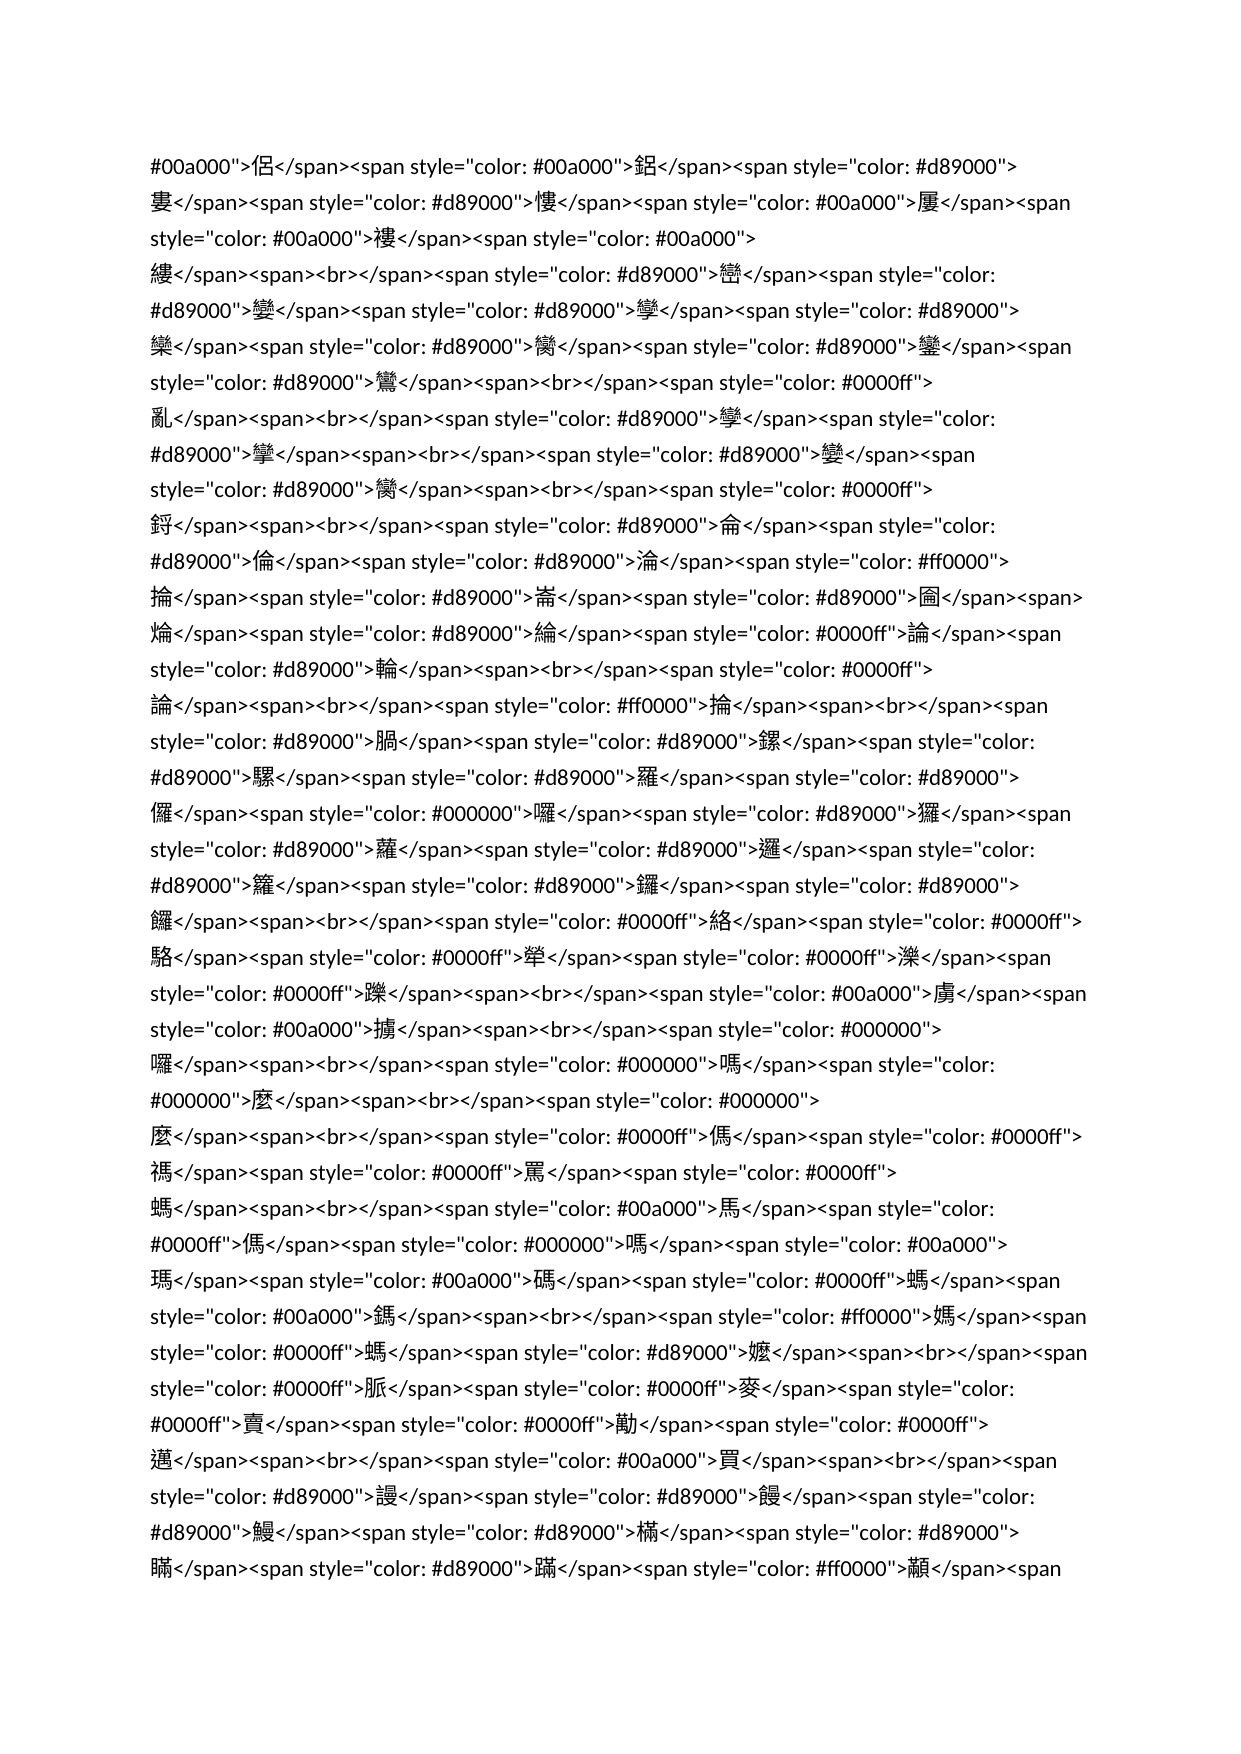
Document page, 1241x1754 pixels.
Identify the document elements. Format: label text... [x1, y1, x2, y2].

text #00a000">侶</span><span style="color: #00a000">鋁</span><span style="color: #d89000">婁</span><span style="color: #d89000">慺</span><span style="color: #00a000">屢</span><span style="color: #00a000">褸</span><span style="color: #00a000">縷</span><span><br></span><span style="color: #d89000">巒</span><span style="color: #d89000">孌</span><span style="color: #d89000">孿</span><span style="color: #d89000">欒</span><span style="color: #d89000">臠</span><span style="color: #d89000">鑾</span><span style="color: #d89000">鸞</span><span><br></span><span style="color: #0000ff">亂</span><span><br></span><span style="color: #d89000">孿</span><span style="color: #d89000">攣</span><span><br></span><span style="color: #d89000">孌</span><span style="color: #d89000">臠</span><span><br></span><span style="color: #0000ff">鋝</span><span><br></span><span style="color: #d89000">侖</span><span style="color: #d89000">倫</span><span style="color: #d89000">淪</span><span style="color: #ff0000">掄</span><span style="color: #d89000">崙</span><span style="color: #d89000">圇</span><span>㷍</span><span style="color: #d89000">綸</span><span style="color: #0000ff">論</span><span style="color: #d89000">輪</span><span><br></span><span style="color: #0000ff">論</span><span><br></span><span style="color: #ff0000">掄</span><span><br></span><span style="color: #d89000">腡</span><span style="color: #d89000">鏍</span><span style="color: #d89000">騾</span><span style="color: #d89000">羅</span><span style="color: #d89000">儸</span><span style="color: #000000">囉</span><span style="color: #d89000">玀</span><span style="color: #d89000">蘿</span><span style="color: #d89000">邏</span><span style="color: #d89000">籮</span><span style="color: #d89000">鑼</span><span style="color: #d89000">饠</span><span><br></span><span style="color: #0000ff">絡</span><span style="color: #0000ff">駱</span><span style="color: #0000ff">犖</span><span style="color: #0000ff">濼</span><span style="color: #0000ff">躒</span><span><br></span><span style="color: #00a000">虜</span><span style="color: #00a000">擄</span><span><br></span><span style="color: #000000">囉</span><span><br></span><span style="color: #000000">嗎</span><span style="color: #000000">麼</span><span><br></span><span style="color: #000000">麼</span><span><br></span><span style="color: #0000ff">傌</span><span style="color: #0000ff">禡</span><span style="color: #0000ff">罵</span><span style="color: #0000ff">螞</span><span><br></span><span style="color: #00a000">馬</span><span style="color: #0000ff">傌</span><span style="color: #000000">嗎</span><span style="color: #00a000">瑪</span><span style="color: #00a000">碼</span><span style="color: #0000ff">螞</span><span style="color: #00a000">鎷</span><span><br></span><span style="color: #ff0000">媽</span><span style="color: #0000ff">螞</span><span style="color: #d89000">嬤</span><span><br></span><span style="color: #0000ff">脈</span><span style="color: #0000ff">麥</span><span style="color: #0000ff">賣</span><span style="color: #0000ff">勱</span><span style="color: #0000ff">邁</span><span><br></span><span style="color: #00a000">買</span><span><br></span><span style="color: #d89000">謾</span><span style="color: #d89000">饅</span><span style="color: #d89000">鰻</span><span style="color: #d89000">樠</span><span style="color: #d89000">瞞</span><span style="color: #d89000">蹣</span><span style="color: #ff0000">顢</span><span [150, 150, 1090, 1583]
